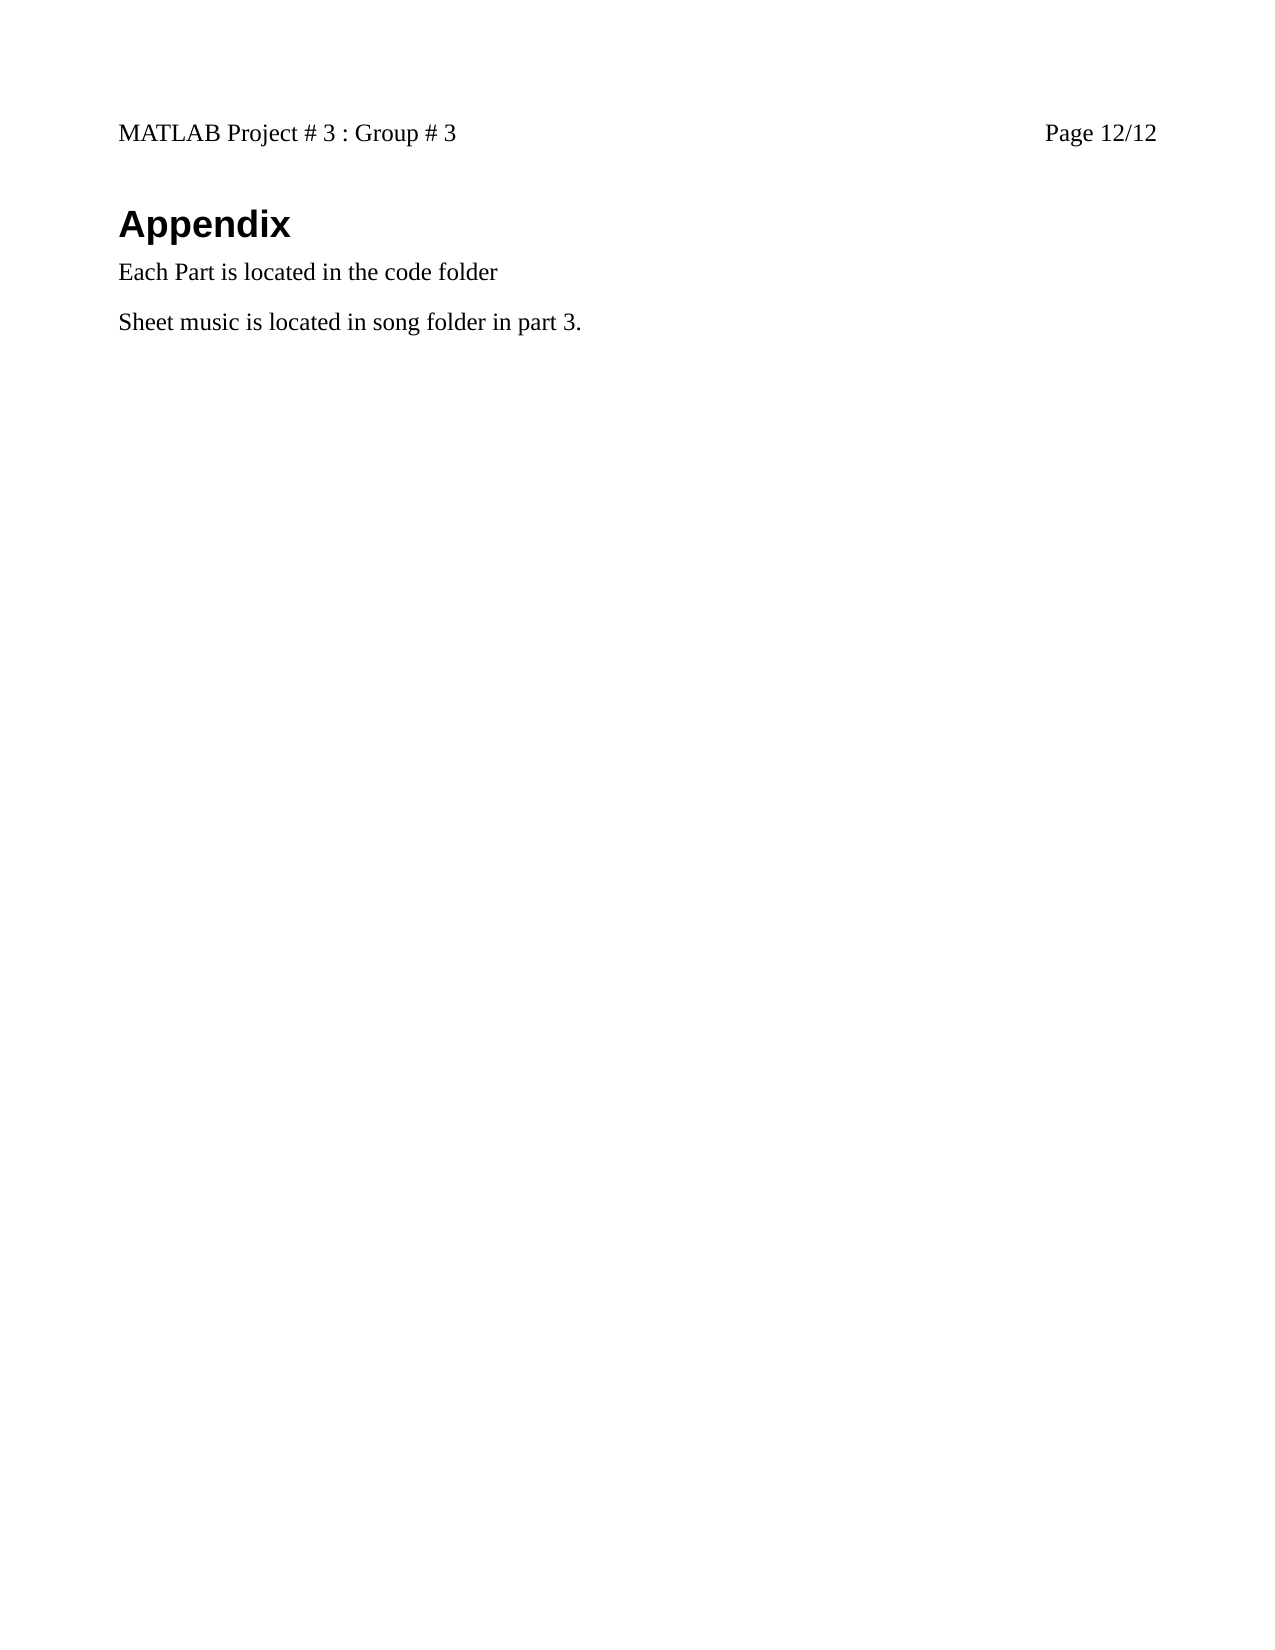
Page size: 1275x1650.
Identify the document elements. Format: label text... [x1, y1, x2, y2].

text Sheet music is located in song folder in part 3. [118, 307, 1157, 335]
subtitle Appendix [118, 201, 1157, 245]
text Each Part is located in the code folder [118, 257, 1157, 286]
